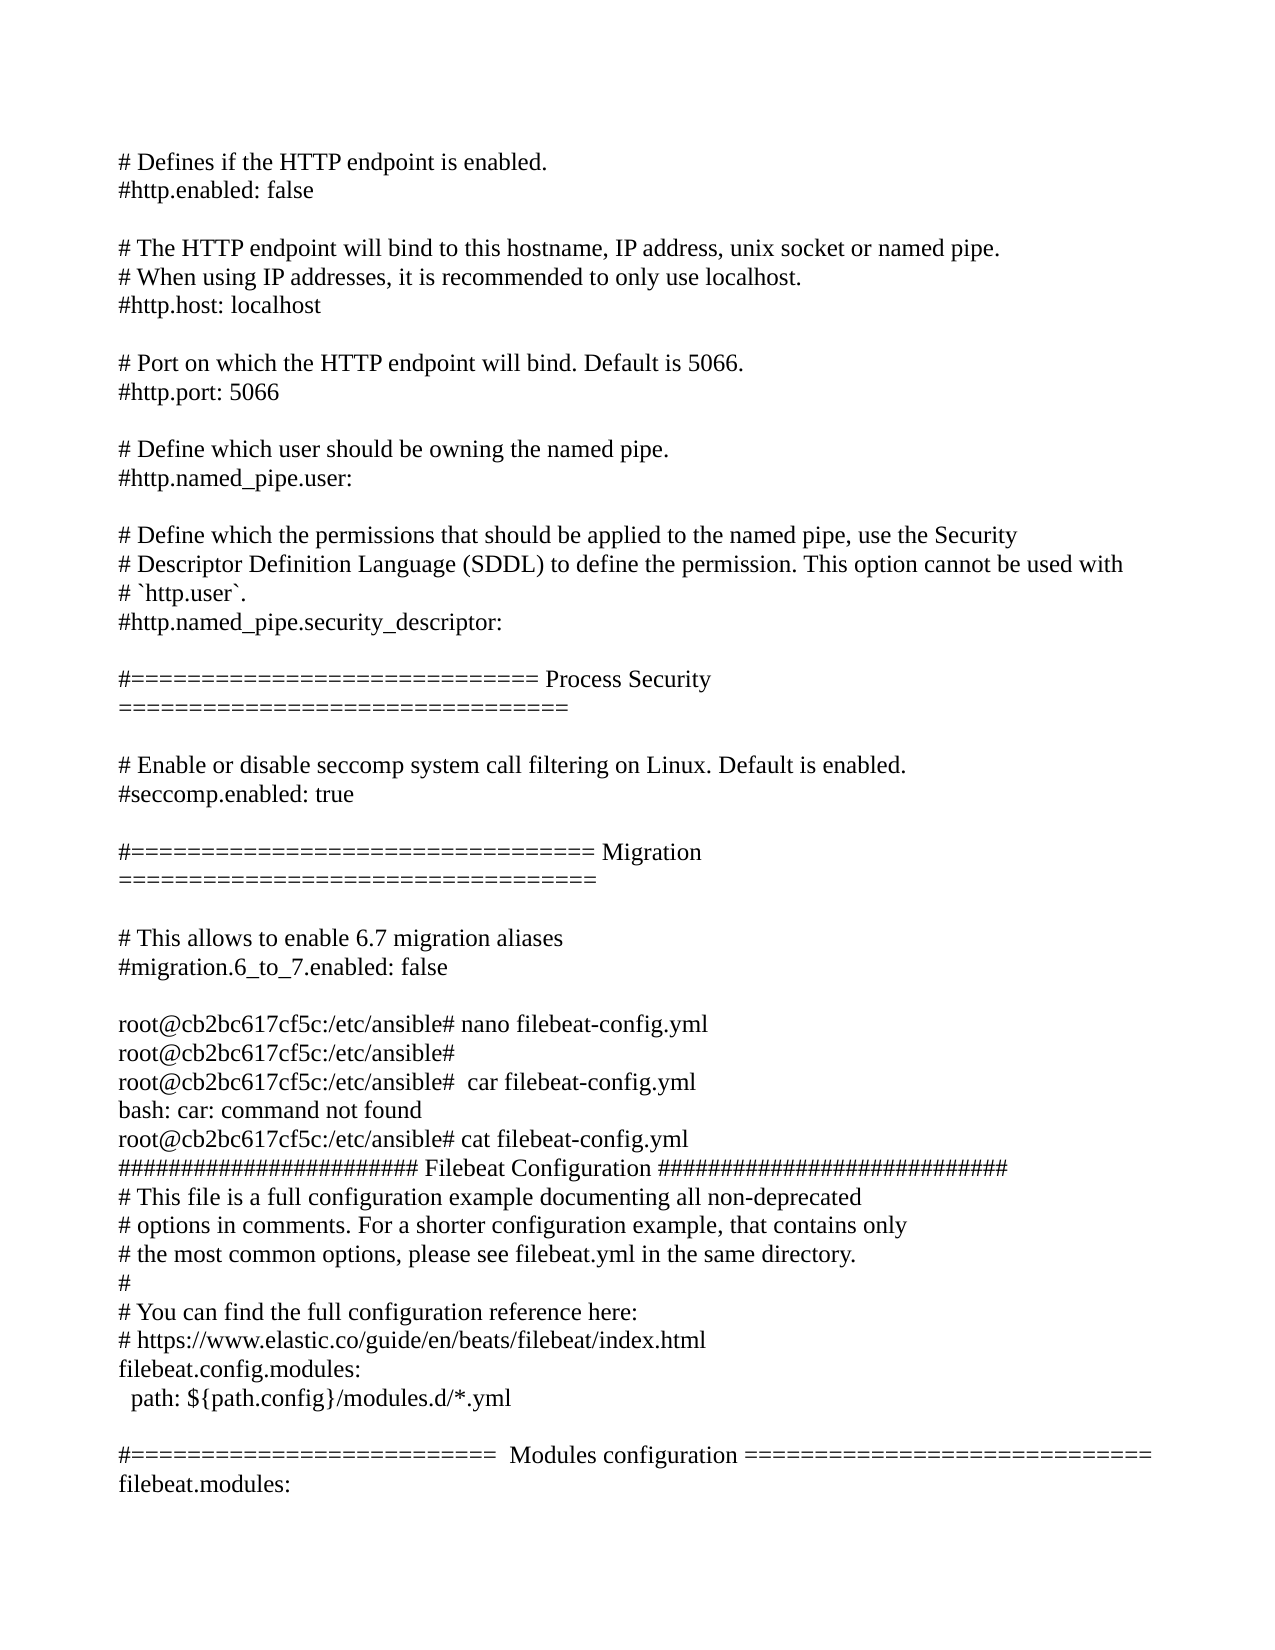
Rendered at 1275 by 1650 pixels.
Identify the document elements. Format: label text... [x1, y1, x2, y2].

text #http.port: 5066 [118, 377, 1157, 406]
text # This allows to enable 6.7 migration aliases [118, 923, 1157, 952]
text # https://www.elastic.co/guide/en/beats/filebeat/index.html [118, 1326, 1157, 1354]
text bash: car: command not found [118, 1096, 1157, 1124]
text #http.named_pipe.user: [118, 463, 1157, 492]
text # Enable or disable seccomp system call filtering on Linux. Default is enabled. [118, 751, 1157, 779]
text # Descriptor Definition Language (SDDL) to define the permission. This option cannot be used with [118, 549, 1157, 578]
text # Defines if the HTTP endpoint is enabled. [118, 147, 1157, 176]
text # This file is a full configuration example documenting all non-deprecated [118, 1182, 1157, 1211]
text #================================= Migration ================================== [118, 837, 1157, 894]
text #========================== Modules configuration ============================= [118, 1441, 1157, 1469]
text # Port on which the HTTP endpoint will bind. Default is 5066. [118, 348, 1157, 377]
text root@cb2bc617cf5c:/etc/ansible# nano filebeat-config.yml [118, 1009, 1157, 1038]
text # [118, 1268, 1157, 1297]
text filebeat.modules: [118, 1469, 1157, 1498]
text filebeat.config.modules: [118, 1354, 1157, 1383]
text # the most common options, please see filebeat.yml in the same directory. [118, 1239, 1157, 1268]
text # Define which user should be owning the named pipe. [118, 434, 1157, 463]
text ######################## Filebeat Configuration ############################ [118, 1153, 1157, 1182]
text root@cb2bc617cf5c:/etc/ansible# car filebeat-config.yml [118, 1067, 1157, 1096]
text # Define which the permissions that should be applied to the named pipe, use the Security [118, 521, 1157, 549]
text # `http.user`. [118, 578, 1157, 607]
text # When using IP addresses, it is recommended to only use localhost. [118, 262, 1157, 291]
text # The HTTP endpoint will bind to this hostname, IP address, unix socket or named pipe. [118, 233, 1157, 262]
text #============================= Process Security ================================ [118, 664, 1157, 722]
text #seccomp.enabled: true [118, 779, 1157, 808]
text #migration.6_to_7.enabled: false [118, 952, 1157, 981]
text root@cb2bc617cf5c:/etc/ansible# cat filebeat-config.yml [118, 1124, 1157, 1153]
text root@cb2bc617cf5c:/etc/ansible# [118, 1038, 1157, 1067]
text path: ${path.config}/modules.d/*.yml [118, 1383, 1157, 1412]
text #http.named_pipe.security_descriptor: [118, 607, 1157, 636]
text # You can find the full configuration reference here: [118, 1297, 1157, 1326]
text # options in comments. For a shorter configuration example, that contains only [118, 1211, 1157, 1239]
text #http.enabled: false [118, 176, 1157, 204]
text #http.host: localhost [118, 291, 1157, 319]
